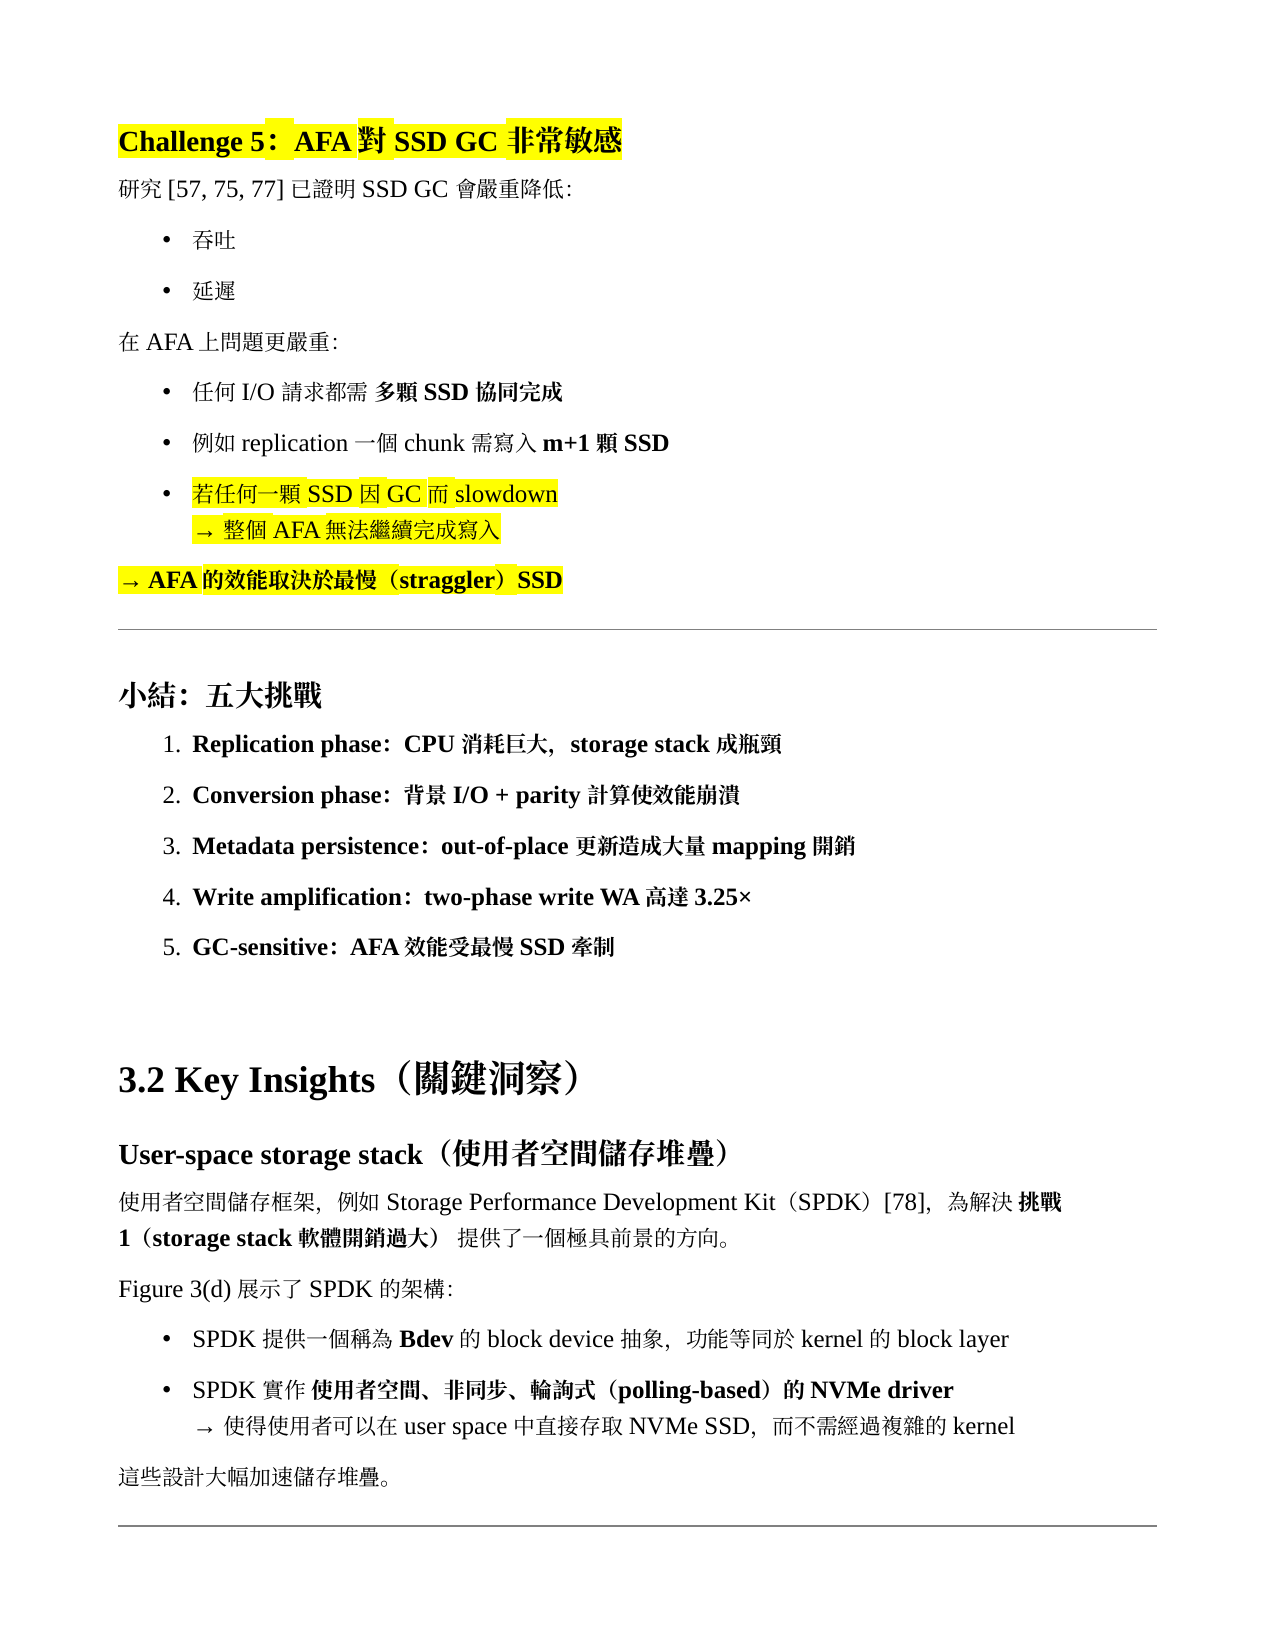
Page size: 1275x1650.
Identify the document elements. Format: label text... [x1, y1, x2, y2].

list SPDK 實作 使用者空間、非同步、輪詢式（polling-based）的 NVMe driver → 使得使用者可以在 user space 中直接存取 NVMe SSD，而不需經過複雜的 kernel [162, 1373, 1157, 1441]
text 研究 [57, 75, 77] 已證明 SSD GC 會嚴重降低： [118, 172, 1157, 204]
list Replication phase：CPU 消耗巨大，storage stack 成瓶頸 [162, 728, 1157, 759]
subtitle Challenge 5：AFA 對 SSD GC 非常敏感 [118, 118, 1157, 160]
list 例如 replication 一個 chunk 需寫入 m+1 顆 SSD [162, 426, 1157, 458]
list 若任何一顆 SSD 因 GC 而 slowdown → 整個 AFA 無法繼續完成寫入 [162, 477, 1157, 544]
text 在 AFA 上問題更嚴重： [118, 325, 1157, 356]
list GC-sensitive：AFA 效能受最慢 SSD 牽制 [162, 931, 1157, 962]
subtitle 小結：五大挑戰 [118, 673, 1157, 715]
list Write amplification：two-phase write WA 高達 3.25× [162, 880, 1157, 911]
list 吞吐 [162, 223, 1157, 255]
text 這些設計大幅加速儲存堆疊。 [118, 1460, 1157, 1492]
list Metadata persistence：out-of-place 更新造成大量 mapping 開銷 [162, 829, 1157, 861]
text Figure 3(d) 展示了 SPDK 的架構： [118, 1272, 1157, 1303]
text → AFA 的效能取決於最慢（straggler）SSD [118, 564, 1157, 595]
list Conversion phase：背景 I/O + parity 計算使效能崩潰 [162, 778, 1157, 810]
subtitle 3.2 Key Insights（關鍵洞察） [118, 1050, 1157, 1104]
list SPDK 提供一個稱為 Bdev 的 block device 抽象，功能等同於 kernel 的 block layer [162, 1323, 1157, 1354]
text 使用者空間儲存框架，例如 Storage Performance Development Kit（SPDK）[78]，為解決 挑戰 1（storage stack 軟體開銷過大） 提供了一個極具前景的方向。 [118, 1185, 1157, 1253]
list 任何 I/O 請求都需 多顆 SSD 協同完成 [162, 375, 1157, 407]
subtitle User-space storage stack（使用者空間儲存堆疊） [118, 1131, 1157, 1173]
list 延遲 [162, 274, 1157, 305]
